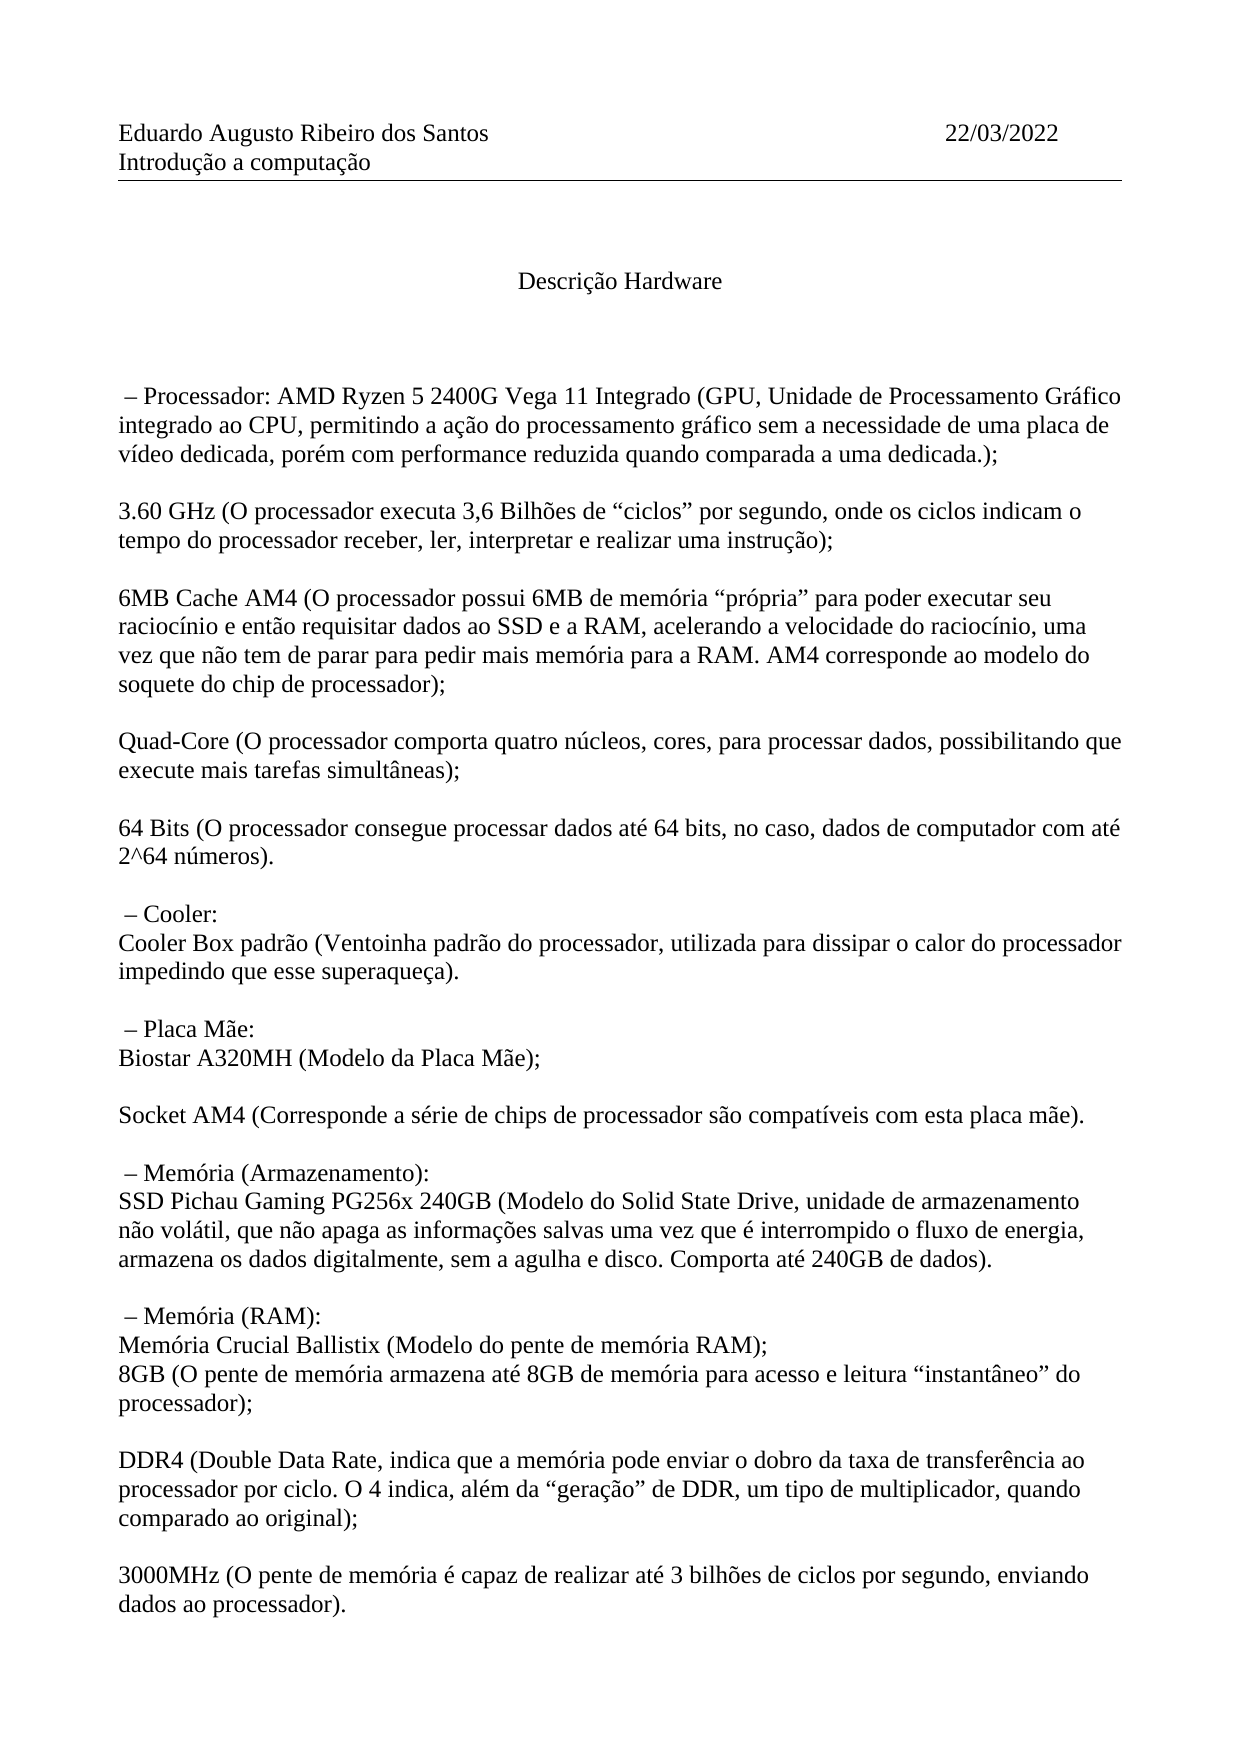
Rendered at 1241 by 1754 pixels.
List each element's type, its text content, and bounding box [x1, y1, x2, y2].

text 3000MHz (O pente de memória é capaz de realizar até 3 bilhões de ciclos por segundo, enviando dados ao processador). [118, 1560, 1122, 1618]
text DDR4 (Double Data Rate, indica que a memória pode enviar o dobro da taxa de transferência ao processador por ciclo. O 4 indica, além da “geração” de DDR, um tipo de multiplicador, quando comparado ao original); [118, 1445, 1122, 1531]
text Descrição Hardware [118, 266, 1122, 295]
text 3.60 GHz (O processador executa 3,6 Bilhões de “ciclos” por segundo, onde os ciclos indicam o tempo do processador receber, ler, interpretar e realizar uma instrução); [118, 496, 1122, 554]
text – Placa Mãe: [118, 1014, 1122, 1043]
text Memória Crucial Ballistix (Modelo do pente de memória RAM); [118, 1330, 1122, 1359]
text – Processador: AMD Ryzen 5 2400G Vega 11 Integrado (GPU, Unidade de Processamento Gráfico integrado ao CPU, permitindo a ação do processamento gráfico sem a necessidade de uma placa de vídeo dedicada, porém com performance reduzida quando comparada a uma dedicada.); [118, 381, 1122, 468]
text 8GB (O pente de memória armazena até 8GB de memória para acesso e leitura “instantâneo” do processador); [118, 1359, 1122, 1416]
text – Cooler: [118, 899, 1122, 928]
text 6MB Cache AM4 (O processador possui 6MB de memória “própria” para poder executar seu raciocínio e então requisitar dados ao SSD e a RAM, acelerando a velocidade do raciocínio, uma vez que não tem de parar para pedir mais memória para a RAM. AM4 corresponde ao modelo do soquete do chip de processador); [118, 583, 1122, 698]
text 64 Bits (O processador consegue processar dados até 64 bits, no caso, dados de computador com até 2^64 números). [118, 813, 1122, 870]
text Biostar A320MH (Modelo da Placa Mãe); [118, 1043, 1122, 1071]
text Cooler Box padrão (Ventoinha padrão do processador, utilizada para dissipar o calor do processador impedindo que esse superaqueça). [118, 928, 1122, 985]
text Eduardo Augusto Ribeiro dos Santos 22/03/2022 Introdução a computação [118, 118, 1122, 180]
text – Memória (Armazenamento): [118, 1158, 1122, 1186]
text – Memória (RAM): [118, 1301, 1122, 1330]
text Quad-Core (O processador comporta quatro núcleos, cores, para processar dados, possibilitando que execute mais tarefas simultâneas); [118, 726, 1122, 784]
text SSD Pichau Gaming PG256x 240GB (Modelo do Solid State Drive, unidade de armazenamento não volátil, que não apaga as informações salvas uma vez que é interrompido o fluxo de energia, armazena os dados digitalmente, sem a agulha e disco. Comporta até 240GB de dados). [118, 1186, 1122, 1273]
text Socket AM4 (Corresponde a série de chips de processador são compatíveis com esta placa mãe). [118, 1100, 1122, 1129]
